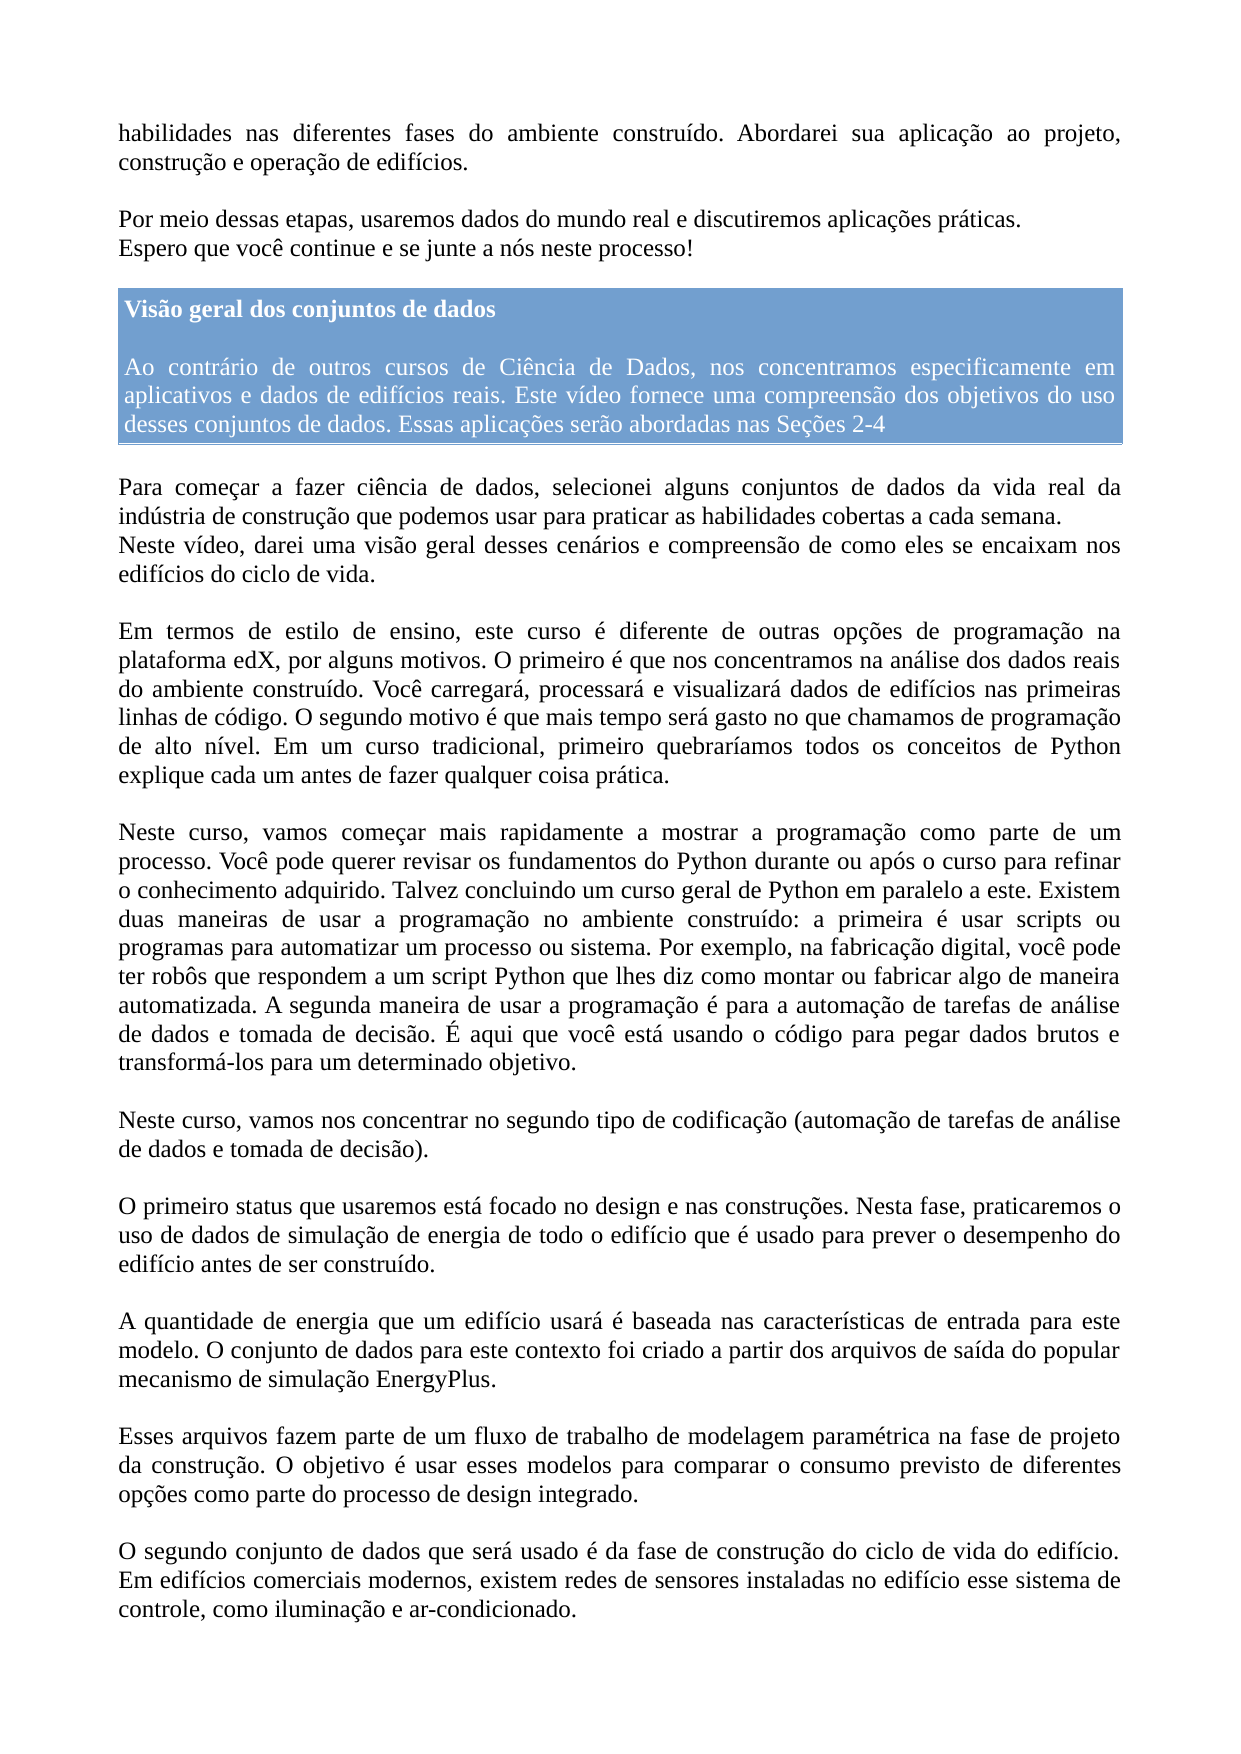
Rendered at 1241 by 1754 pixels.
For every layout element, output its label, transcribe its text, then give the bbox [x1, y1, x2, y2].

text Em termos de estilo de ensino, este curso é diferente de outras opções de programação na plataforma edX, por alguns motivos. O primeiro é que nos concentramos na análise dos dados reais do ambiente construído. Você carregará, processará e visualizará dados de edifícios nas primeiras linhas de código. O segundo motivo é que mais tempo será gasto no que chamamos de programação de alto nível. Em um curso tradicional, primeiro quebraríamos todos os conceitos de Python explique cada um antes de fazer qualquer coisa prática. [118, 616, 1122, 789]
text O segundo conjunto de dados que será usado é da fase de construção do ciclo de vida do edifício. Em edifícios comerciais modernos, existem redes de sensores instaladas no edifício esse sistema de controle, como iluminação e ar-condicionado. [118, 1536, 1122, 1622]
table_header Visão geral dos conjuntos de dados Ao contrário de outros cursos de Ciência de Dados, nos concentramos especificamente em aplicativos e dados de edifícios reais. Este vídeo fornece uma compreensão dos objetivos do uso desses conjuntos de dados. Essas aplicações serão abordadas nas Seções 2-4 [119, 289, 1122, 443]
text Neste vídeo, darei uma visão geral desses cenários e compreensão de como eles se encaixam nos edifícios do ciclo de vida. [118, 530, 1122, 587]
text Neste curso, vamos nos concentrar no segundo tipo de codificação (automação de tarefas de análise de dados e tomada de decisão). [118, 1105, 1122, 1162]
text Por meio dessas etapas, usaremos dados do mundo real e discutiremos aplicações práticas. [118, 204, 1122, 233]
text A quantidade de energia que um edifício usará é baseada nas características de entrada para este modelo. O conjunto de dados para este contexto foi criado a partir dos arquivos de saída do popular mecanismo de simulação EnergyPlus. [118, 1306, 1122, 1392]
text Para começar a fazer ciência de dados, selecionei alguns conjuntos de dados da vida real da indústria de construção que podemos usar para praticar as habilidades cobertas a cada semana. [118, 472, 1122, 530]
text Espero que você continue e se junte a nós neste processo! [118, 233, 1122, 262]
text O primeiro status que usaremos está focado no design e nas construções. Nesta fase, praticaremos o uso de dados de simulação de energia de todo o edifício que é usado para prever o desempenho do edifício antes de ser construído. [118, 1191, 1122, 1277]
text Esses arquivos fazem parte de um fluxo de trabalho de modelagem paramétrica na fase de projeto da construção. O objetivo é usar esses modelos para comparar o consumo previsto de diferentes opções como parte do processo de design integrado. [118, 1421, 1122, 1507]
text Neste curso, vamos começar mais rapidamente a mostrar a programação como parte de um processo. Você pode querer revisar os fundamentos do Python durante ou após o curso para refinar o conhecimento adquirido. Talvez concluindo um curso geral de Python em paralelo a este. Existem duas maneiras de usar a programação no ambiente construído: a primeira é usar scripts ou programas para automatizar um processo ou sistema. Por exemplo, na fabricação digital, você pode ter robôs que respondem a um script Python que lhes diz como montar ou fabricar algo de maneira automatizada. A segunda maneira de usar a programação é para a automação de tarefas de análise de dados e tomada de decisão. É aqui que você está usando o código para pegar dados brutos e transformá-los para um determinado objetivo. [118, 817, 1122, 1076]
text habilidades nas diferentes fases do ambiente construído. Abordarei sua aplicação ao projeto, construção e operação de edifícios. [118, 118, 1122, 176]
